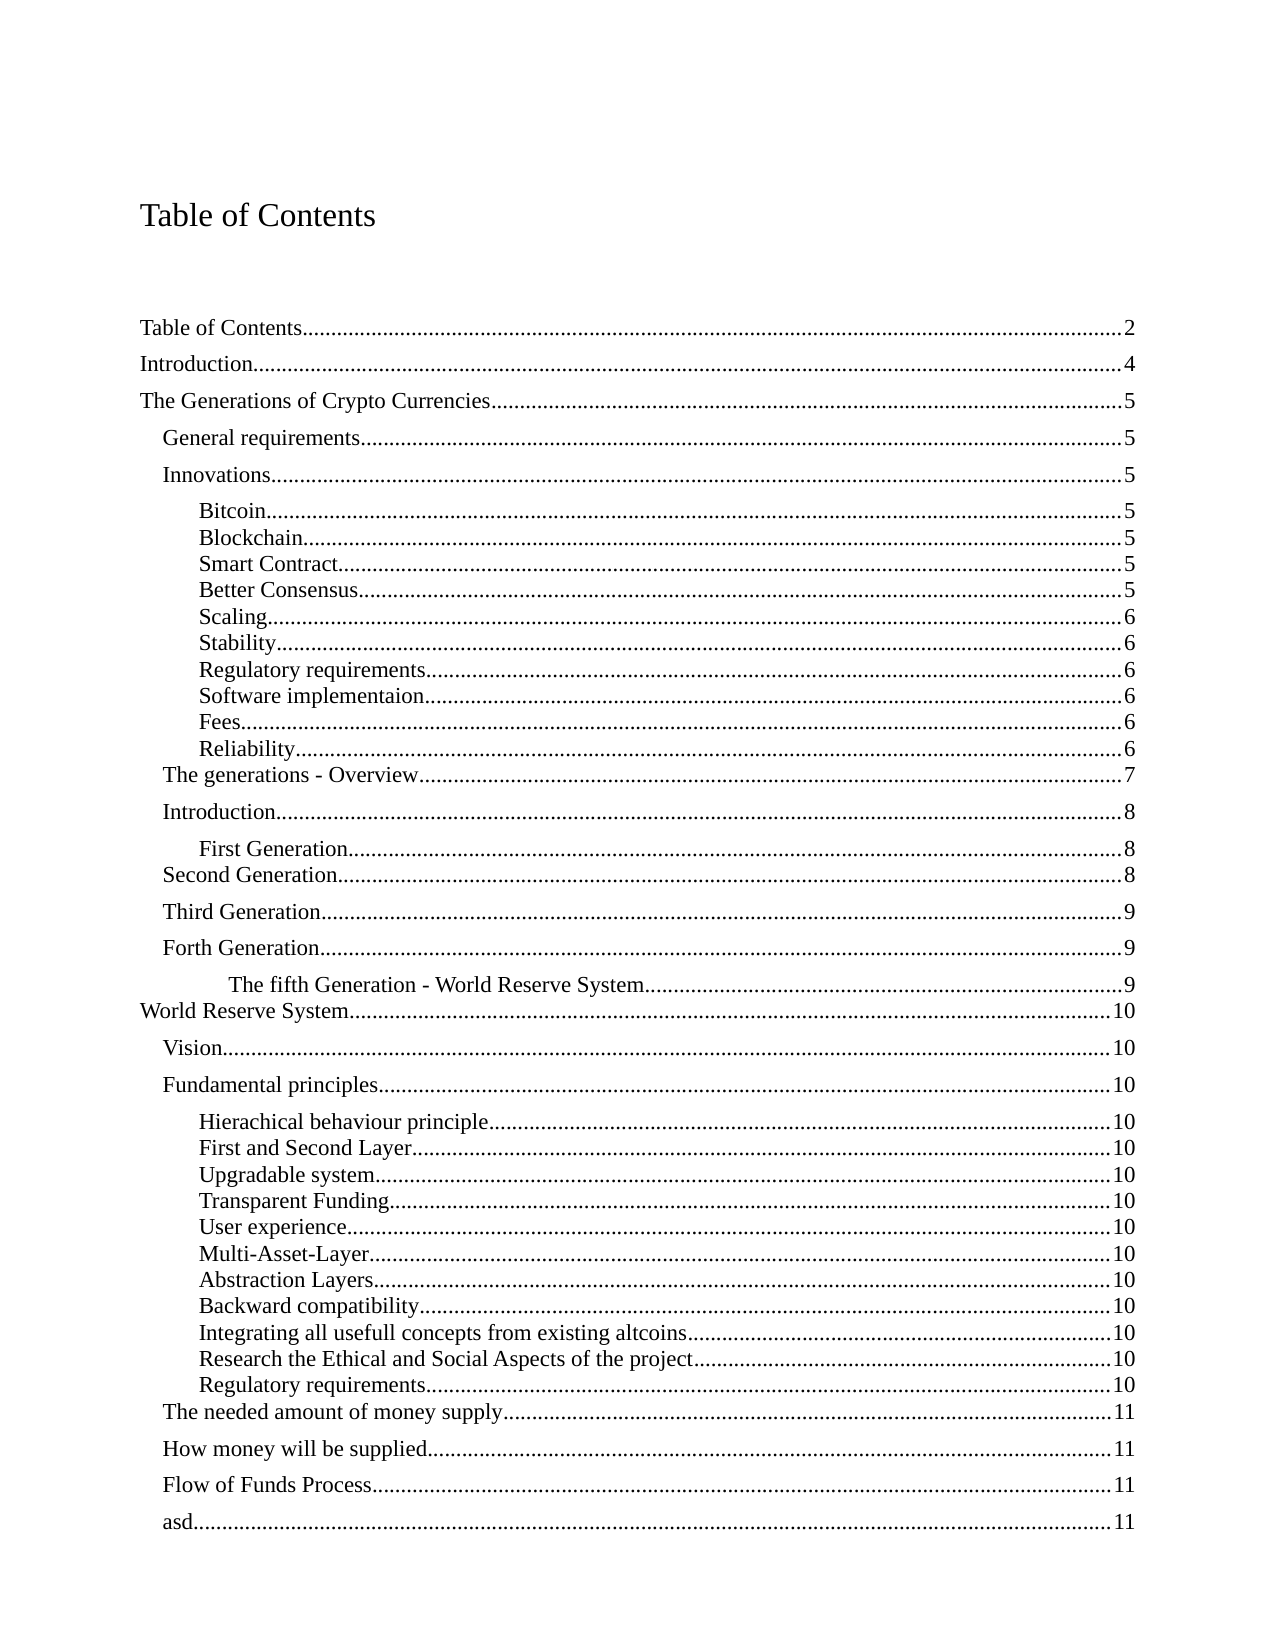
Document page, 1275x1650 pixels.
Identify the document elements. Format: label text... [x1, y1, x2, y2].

text Introduction 8 [162, 798, 1135, 824]
text The fifth Generation - World Reserve System 9 [228, 971, 1135, 998]
text Third Generation 9 [162, 898, 1135, 924]
text First and Second Layer 10 [198, 1134, 1135, 1161]
text Introduction 4 [139, 350, 1135, 377]
text Research the Ethical and Social Aspects of the project 10 [198, 1345, 1135, 1371]
text Regulatory requirements 6 [198, 656, 1135, 682]
text Fundamental principles 10 [162, 1071, 1135, 1097]
text Vision 10 [162, 1034, 1135, 1061]
text Integrating all usefull concepts from existing altcoins 10 [198, 1319, 1135, 1345]
text The generations - Overview 7 [162, 761, 1135, 787]
text asd 11 [162, 1508, 1135, 1534]
text Second Generation 8 [162, 861, 1135, 887]
text Smart Contract 5 [198, 550, 1135, 577]
text Stability 6 [198, 629, 1135, 656]
text Flow of Funds Process 11 [162, 1471, 1135, 1498]
text Hierachical behaviour principle 10 [198, 1108, 1135, 1134]
text Software implementaion 6 [198, 682, 1135, 708]
text Transparent Funding 10 [198, 1187, 1135, 1213]
text User experience 10 [198, 1213, 1135, 1240]
text The Generations of Crypto Currencies 5 [139, 387, 1135, 413]
text The needed amount of money supply 11 [162, 1398, 1135, 1424]
text World Reserve System 10 [139, 998, 1135, 1024]
text Table of Contents 2 [139, 314, 1135, 340]
text Bitcoin 5 [198, 497, 1135, 524]
text Regulatory requirements 10 [198, 1371, 1135, 1398]
text First Generation 8 [198, 834, 1135, 861]
text Better Consensus 5 [198, 577, 1135, 603]
text Abstraction Layers 10 [198, 1266, 1135, 1292]
text Scaling 6 [198, 603, 1135, 629]
text Backward compatibility 10 [198, 1292, 1135, 1319]
text Multi-Asset-Layer 10 [198, 1240, 1135, 1266]
text Forth Generation 9 [162, 934, 1135, 961]
subtitle Table of Contents [139, 195, 1135, 234]
text Upgradable system 10 [198, 1161, 1135, 1187]
text How money will be supplied 11 [162, 1434, 1135, 1461]
text General requirements 5 [162, 424, 1135, 450]
text Reliability 6 [198, 735, 1135, 761]
text Fees 6 [198, 708, 1135, 735]
text Blockchain 5 [198, 524, 1135, 550]
text Innovations 5 [162, 461, 1135, 487]
